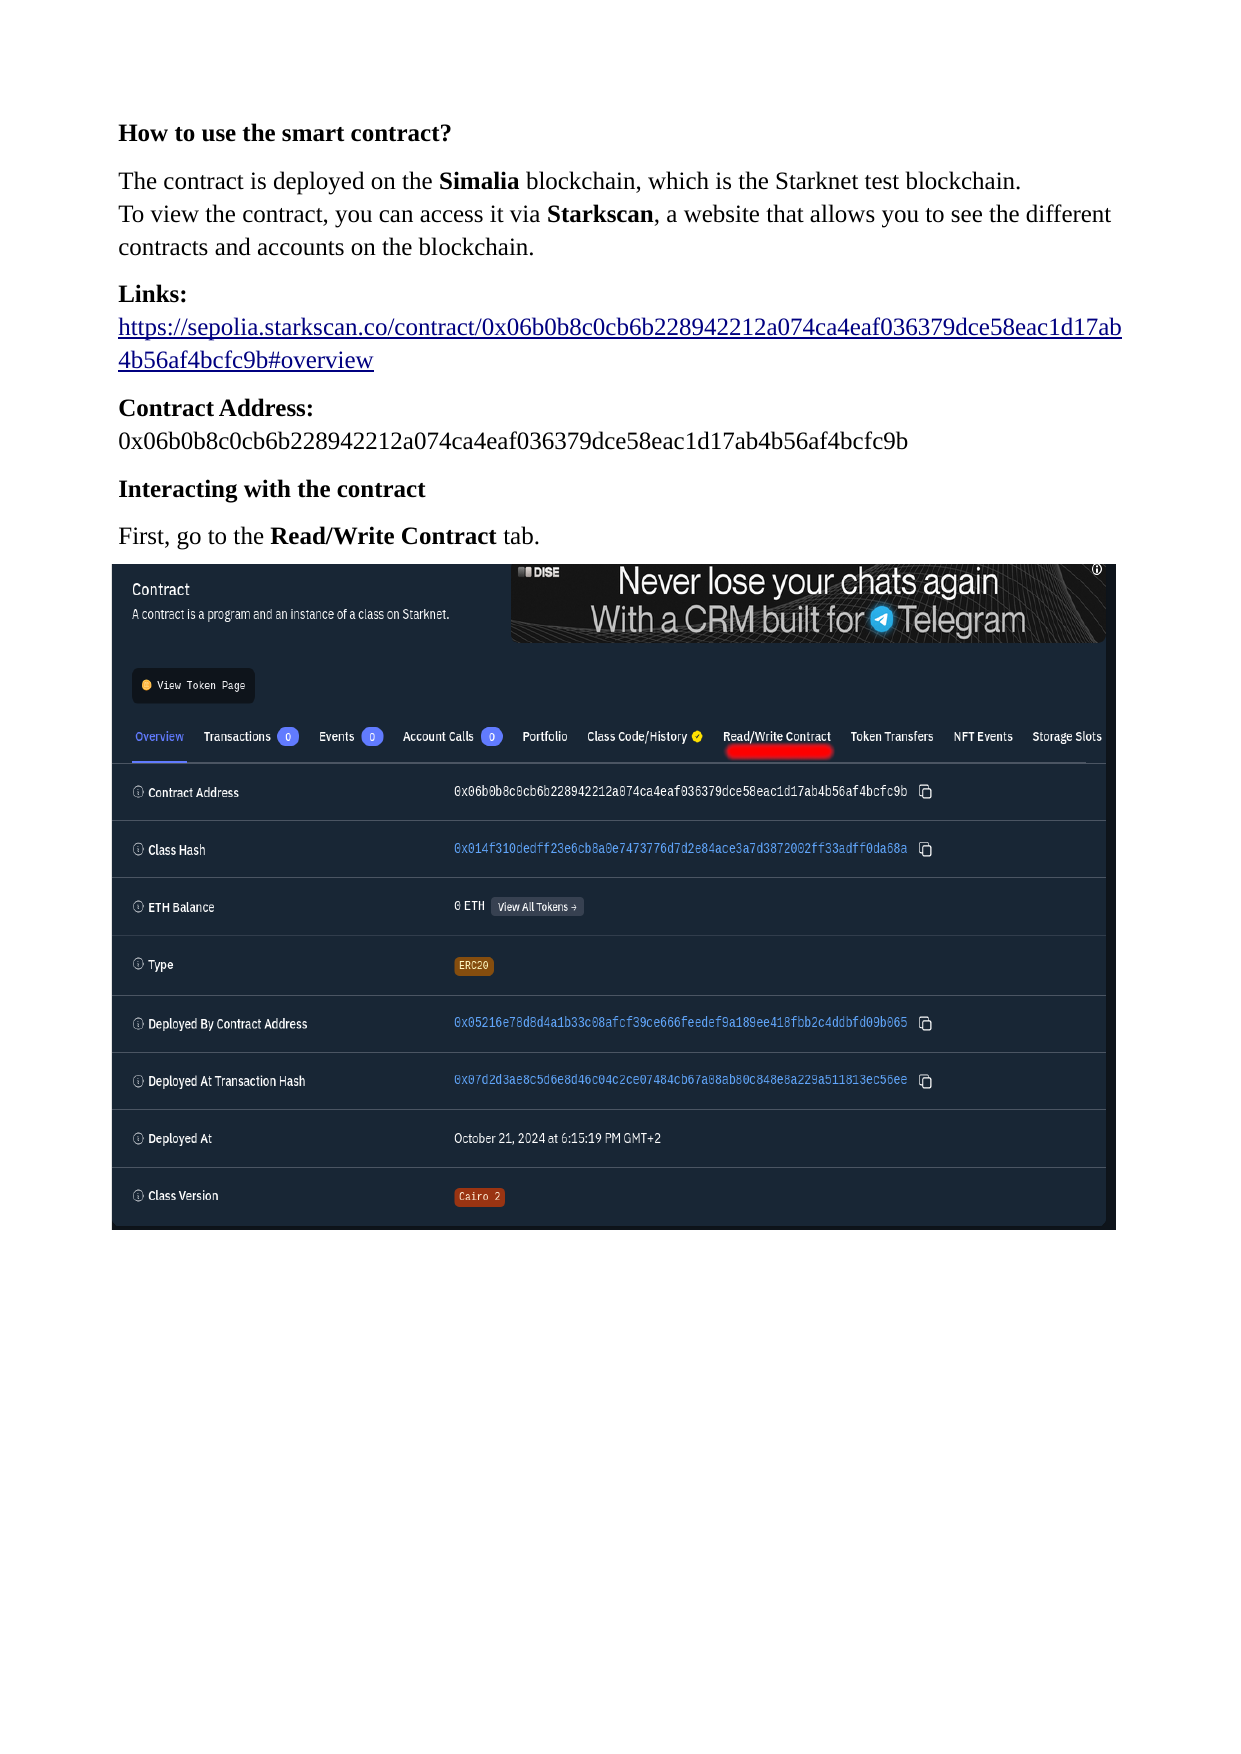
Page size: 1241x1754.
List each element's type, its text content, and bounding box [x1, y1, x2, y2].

text 4b56af4bcfc9b#overview [118, 339, 1122, 374]
text First, go to the Read/Write Contract tab. [118, 521, 1122, 550]
text The contract is deployed on the Simalia blockchain, which is the Starknet test blockchain. To view the contract, you can access it via Starkscan, a website that allows you to see the different contracts and accounts on the blockchain. [118, 166, 1122, 261]
text Links: https://sepolia.starkscan.co/contract/0x06b0b8c0cb6b228942212a074ca4eaf036379dce58eac1d17ab [118, 279, 1122, 337]
text How to use the smart contract? [118, 118, 1122, 147]
text Contract Address: 0x06b0b8c0cb6b228942212a074ca4eaf036379dce58eac1d17ab4b56af4bcfc9b [118, 393, 1122, 455]
picture [111, 564, 1116, 1230]
text Interacting with the contract [118, 474, 1122, 502]
